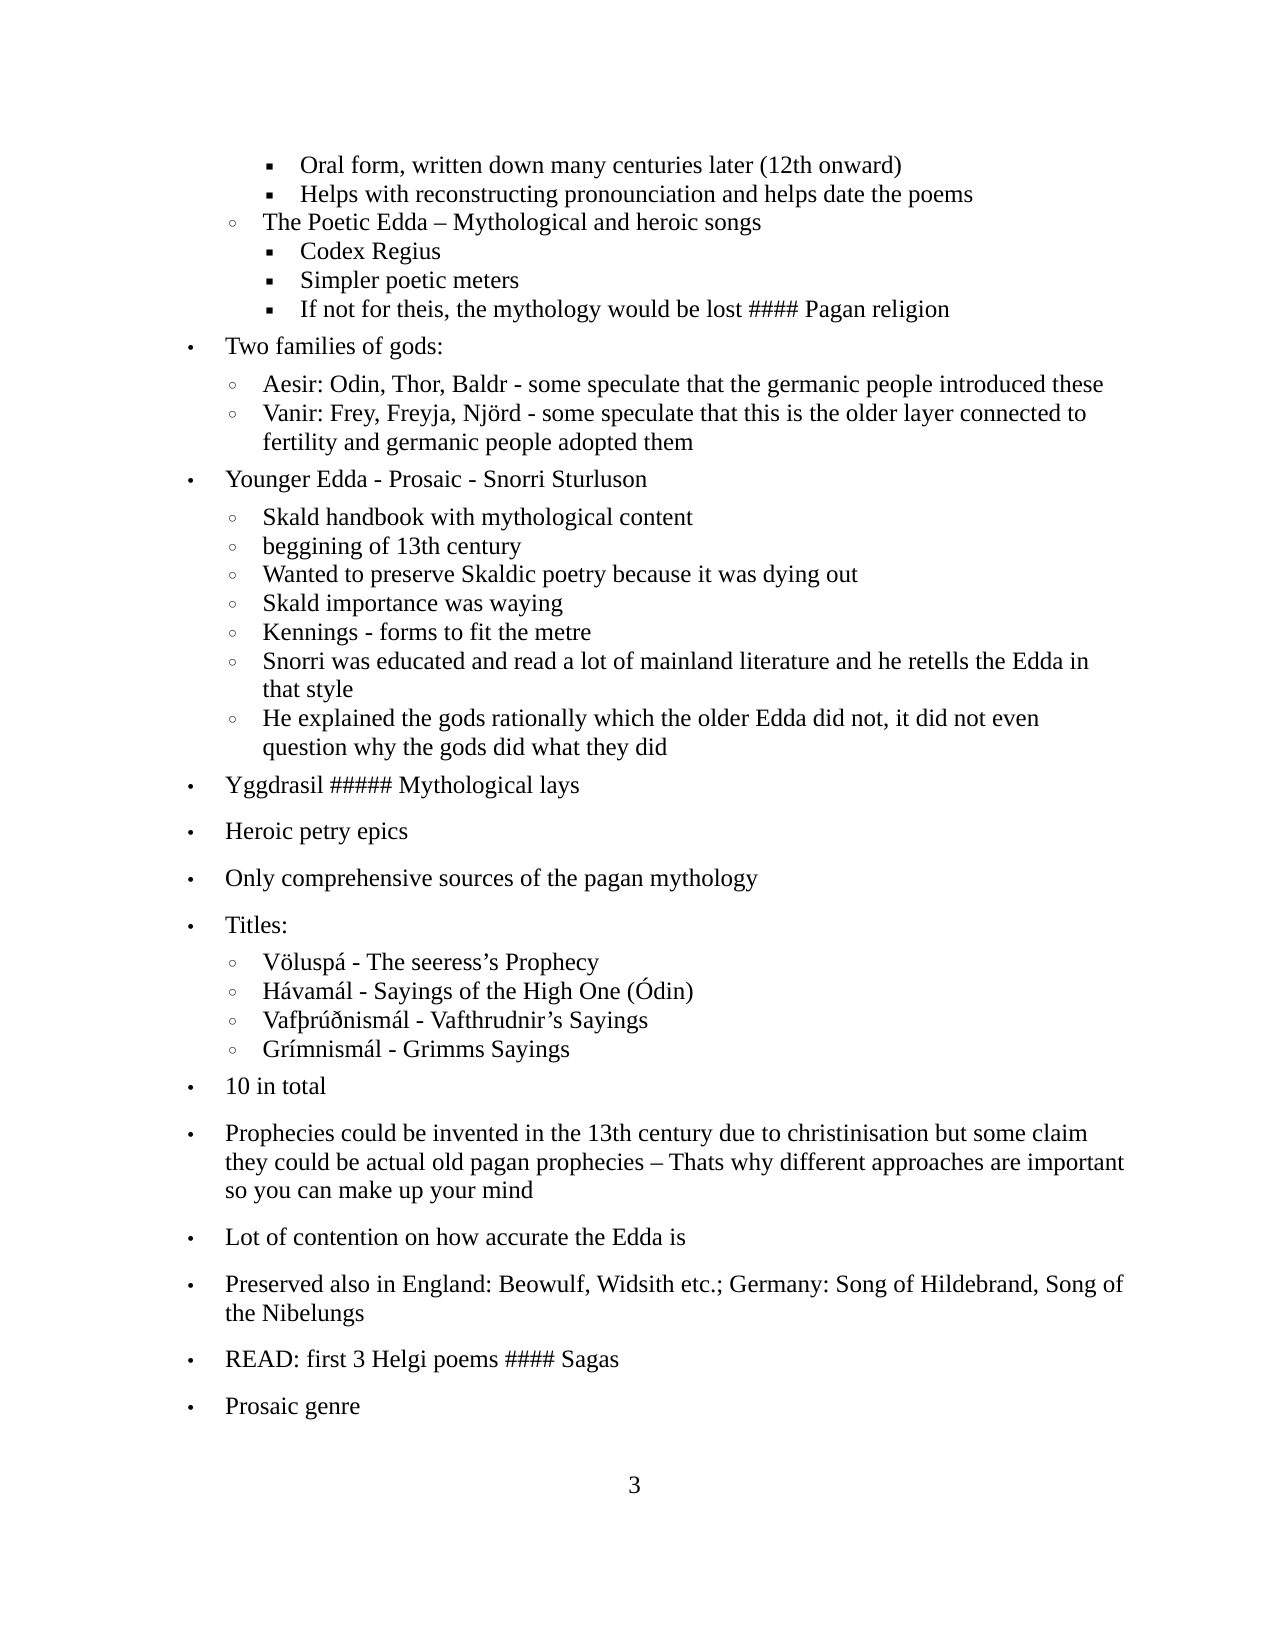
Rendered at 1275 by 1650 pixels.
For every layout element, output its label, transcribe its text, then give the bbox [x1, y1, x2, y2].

list Vanir: Frey, Freyja, Njörd - some speculate that this is the older layer connected to fertility and germanic people adopted them [225, 398, 1125, 455]
list Prophecies could be invented in the 13th century due to christinisation but some claim they could be actual old pagan prophecies – Thats why different approaches are important so you can make up your mind [187, 1118, 1125, 1204]
list READ: first 3 Helgi poems #### Sagas [187, 1344, 1125, 1373]
list Preserved also in England: Beowulf, Widsith etc.; Germany: Song of Hildebrand, Song of the Nibelungs [187, 1269, 1125, 1326]
list Prosaic genre [187, 1391, 1125, 1420]
list Snorri was educated and read a lot of mainland literature and he retells the Edda in that style [225, 646, 1125, 703]
list Vafþrúðnismál - Vafthrudnir’s Sayings [225, 1005, 1125, 1034]
list Skald importance was waying [225, 588, 1125, 617]
list Titles: [187, 910, 1125, 938]
list Wanted to preserve Skaldic poetry because it was dying out [225, 559, 1125, 588]
list The Poetic Edda – Mythological and heroic songs [225, 207, 1125, 236]
list Younger Edda - Prosaic - Snorri Sturluson [187, 464, 1125, 493]
list Simpler poetic meters [262, 265, 1125, 294]
list Lot of contention on how accurate the Edda is [187, 1222, 1125, 1251]
list Aesir: Odin, Thor, Baldr - some speculate that the germanic people introduced these [225, 369, 1125, 398]
list Grímnismál - Grimms Sayings [225, 1034, 1125, 1062]
list Heroic petry epics [187, 816, 1125, 845]
list Völuspá - The seeress’s Prophecy [225, 947, 1125, 976]
list Skald handbook with mythological content [225, 502, 1125, 531]
list Oral form, written down many centuries later (12th onward) [262, 150, 1125, 179]
list He explained the gods rationally which the older Edda did not, it did not even question why the gods did what they did [225, 703, 1125, 761]
list 10 in total [187, 1071, 1125, 1100]
list Helps with reconstructing pronounciation and helps date the poems [262, 179, 1125, 207]
list Only comprehensive sources of the pagan mythology [187, 863, 1125, 892]
list Yggdrasil ##### Mythological lays [187, 770, 1125, 798]
list beggining of 13th century [225, 531, 1125, 559]
list Two families of gods: [187, 331, 1125, 360]
list Hávamál - Sayings of the High One (Ódin) [225, 976, 1125, 1005]
list If not for theis, the mythology would be lost #### Pagan religion [262, 294, 1125, 322]
list Kennings - forms to fit the metre [225, 617, 1125, 646]
list Codex Regius [262, 236, 1125, 265]
